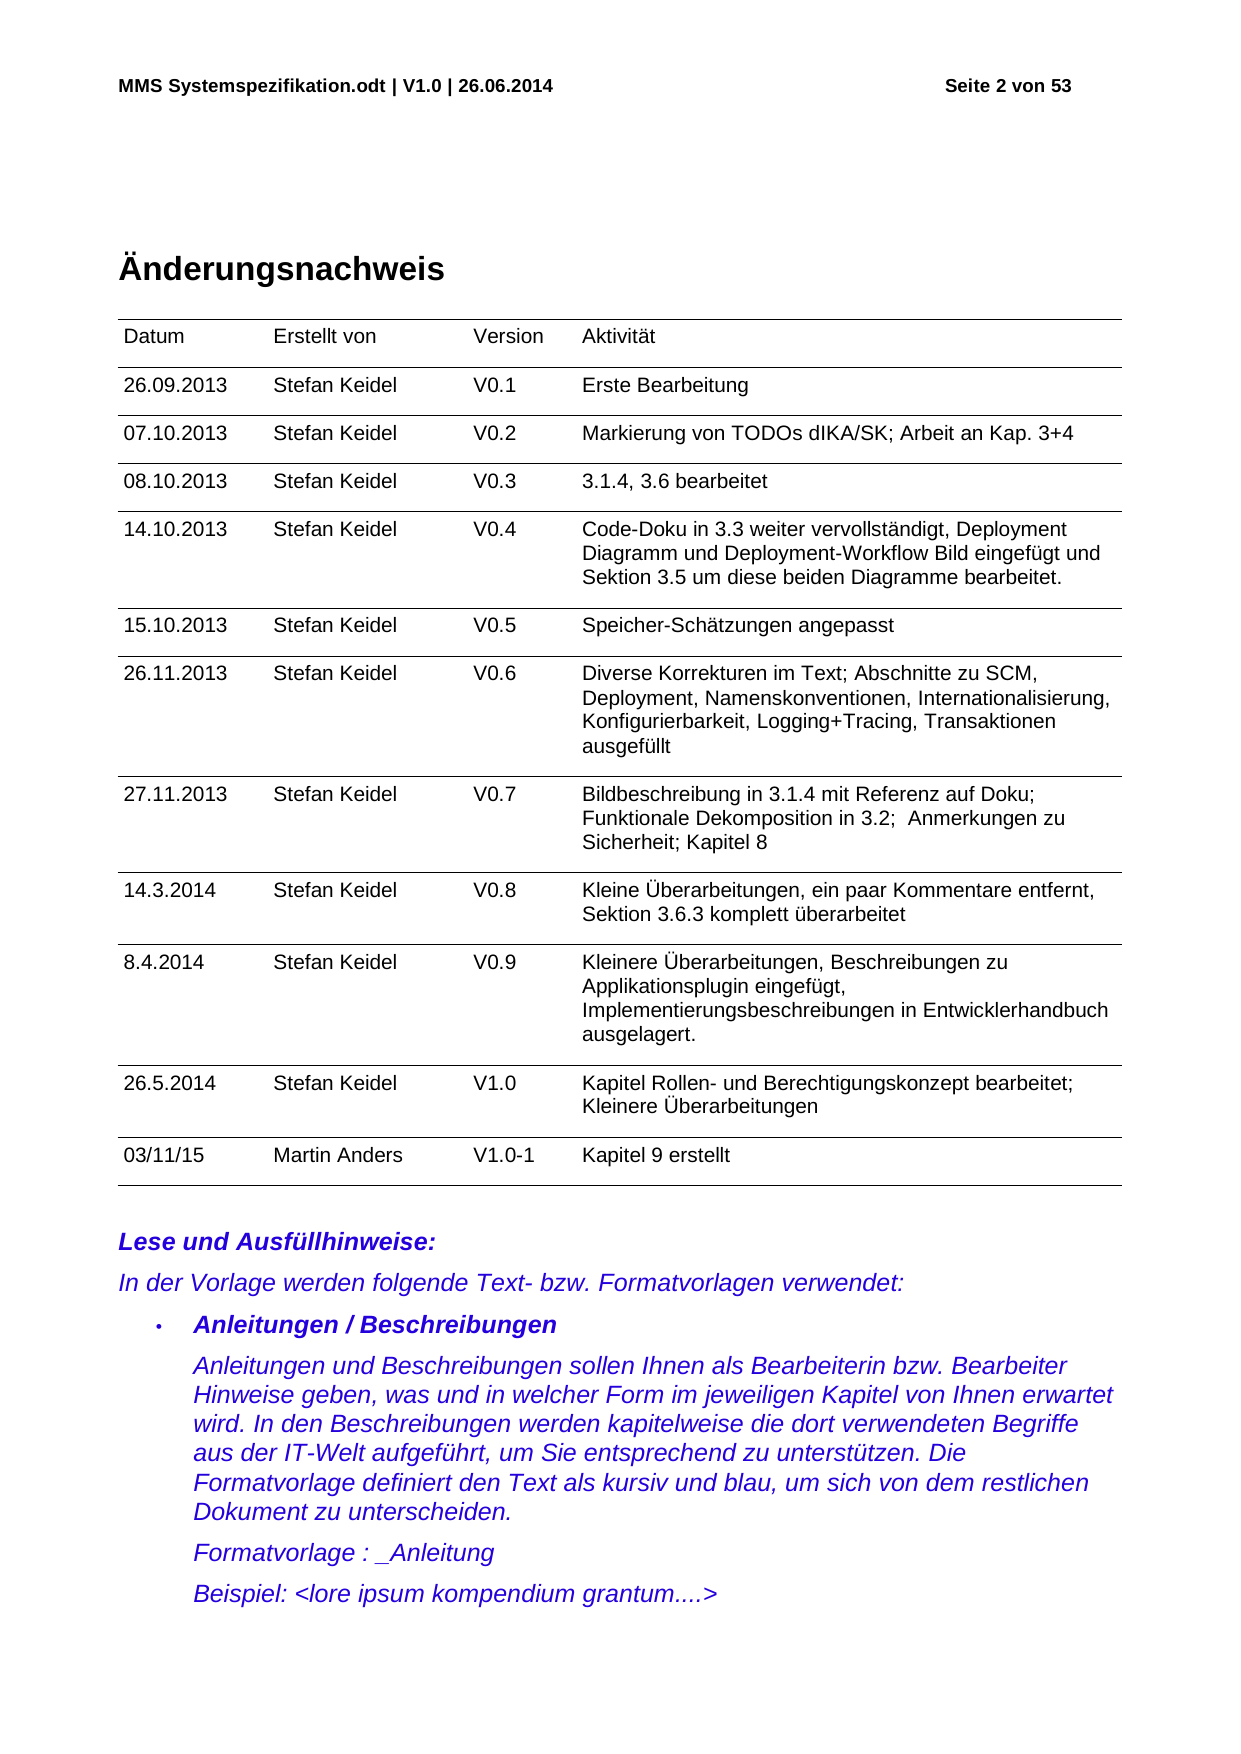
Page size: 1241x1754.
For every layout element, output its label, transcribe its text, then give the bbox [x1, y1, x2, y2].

table_cell Stefan Keidel [267, 777, 467, 872]
text Lese und Ausfüllhinweise: [118, 1227, 1122, 1256]
table_cell V0.1 [467, 368, 576, 415]
table_cell Erste Bearbeitung [576, 368, 1122, 415]
table_cell Kapitel Rollen- und Berechtigungskonzept bearbeitet; Kleinere Überarbeitungen [576, 1066, 1122, 1137]
table_cell 8.4.2014 [118, 945, 267, 1064]
table_cell Stefan Keidel [267, 464, 467, 511]
table_cell Markierung von TODOs dIKA/SK; Arbeit an Kap. 3+4 [576, 416, 1122, 463]
table_cell 26.09.2013 [118, 368, 267, 415]
table_cell 27.11.2013 [118, 777, 267, 872]
table_cell Code-Doku in 3.3 weiter vervollständigt, Deployment Diagramm und Deployment-Workflow Bild eingefügt und Sektion 3.5 um diese beiden Diagramme bearbeitet. [576, 512, 1122, 607]
table_cell Stefan Keidel [267, 416, 467, 463]
table_cell V0.6 [467, 657, 576, 776]
table_cell Stefan Keidel [267, 1066, 467, 1137]
table_cell Kapitel 9 erstellt [576, 1138, 1122, 1185]
table_cell V0.4 [467, 512, 576, 607]
table_cell Stefan Keidel [267, 657, 467, 776]
table_cell V0.7 [467, 777, 576, 872]
table_cell 26.11.2013 [118, 657, 267, 776]
table_cell 08.10.2013 [118, 464, 267, 511]
table_header Version [467, 320, 576, 367]
table_cell Stefan Keidel [267, 512, 467, 607]
table_cell Stefan Keidel [267, 368, 467, 415]
list Formatvorlage : _Anleitung [156, 1538, 1122, 1567]
table_cell V1.0 [467, 1066, 576, 1137]
list Anleitungen / Beschreibungen [156, 1309, 1122, 1339]
list Beispiel: <lore ipsum kompendium grantum....> [156, 1579, 1122, 1608]
table_cell 14.10.2013 [118, 512, 267, 607]
table_cell 15.10.2013 [118, 609, 267, 656]
table_cell 3.1.4, 3.6 bearbeitet [576, 464, 1122, 511]
table_cell 11.03.15 [118, 1138, 267, 1185]
table_header Aktivität [576, 320, 1122, 367]
table_cell V0.5 [467, 609, 576, 656]
table_cell Stefan Keidel [267, 873, 467, 944]
table_cell V0.2 [467, 416, 576, 463]
table_cell Speicher-Schätzungen angepasst [576, 609, 1122, 656]
table_cell 14.3.2014 [118, 873, 267, 944]
table_cell 07.10.2013 [118, 416, 267, 463]
table_cell V0.8 [467, 873, 576, 944]
table_cell 26.5.2014 [118, 1066, 267, 1137]
table_cell V1.0-1 [467, 1138, 576, 1185]
table_header Datum [118, 320, 267, 367]
table_header Erstellt von [267, 320, 467, 367]
table_cell Martin Anders [267, 1138, 467, 1185]
list Anleitungen und Beschreibungen sollen Ihnen als Bearbeiterin bzw. Bearbeiter Hinweise geben, was und in welcher Form im jeweiligen Kapitel von Ihnen erwartet wird. In den Beschreibungen werden kapitelweise die dort verwendeten Begriffe aus der IT-Welt aufgeführt, um Sie entsprechend zu unterstützen. Die Formatvorlage definiert den Text als kursiv und blau, um sich von dem restlichen Dokument zu unterscheiden. [156, 1351, 1122, 1526]
text Änderungsnachweis [118, 248, 1122, 287]
table_cell V0.9 [467, 945, 576, 1064]
text In der Vorlage werden folgende Text- bzw. Formatvorlagen verwendet: [118, 1268, 1122, 1297]
table_cell Stefan Keidel [267, 945, 467, 1064]
table_cell V0.3 [467, 464, 576, 511]
table_cell Bildbeschreibung in 3.1.4 mit Referenz auf Doku; Funktionale Dekomposition in 3.2; Anmerkungen zu Sicherheit; Kapitel 8 [576, 777, 1122, 872]
table_cell Kleine Überarbeitungen, ein paar Kommentare entfernt, Sektion 3.6.3 komplett überarbeitet [576, 873, 1122, 944]
table_cell Kleinere Überarbeitungen, Beschreibungen zu Applikationsplugin eingefügt, Implementierungsbeschreibungen in Entwicklerhandbuch ausgelagert. [576, 945, 1122, 1064]
table_cell Diverse Korrekturen im Text; Abschnitte zu SCM, Deployment, Namenskonventionen, Internationalisierung, Konfigurierbarkeit, Logging+Tracing, Transaktionen ausgefüllt [576, 657, 1122, 776]
table_cell Stefan Keidel [267, 609, 467, 656]
